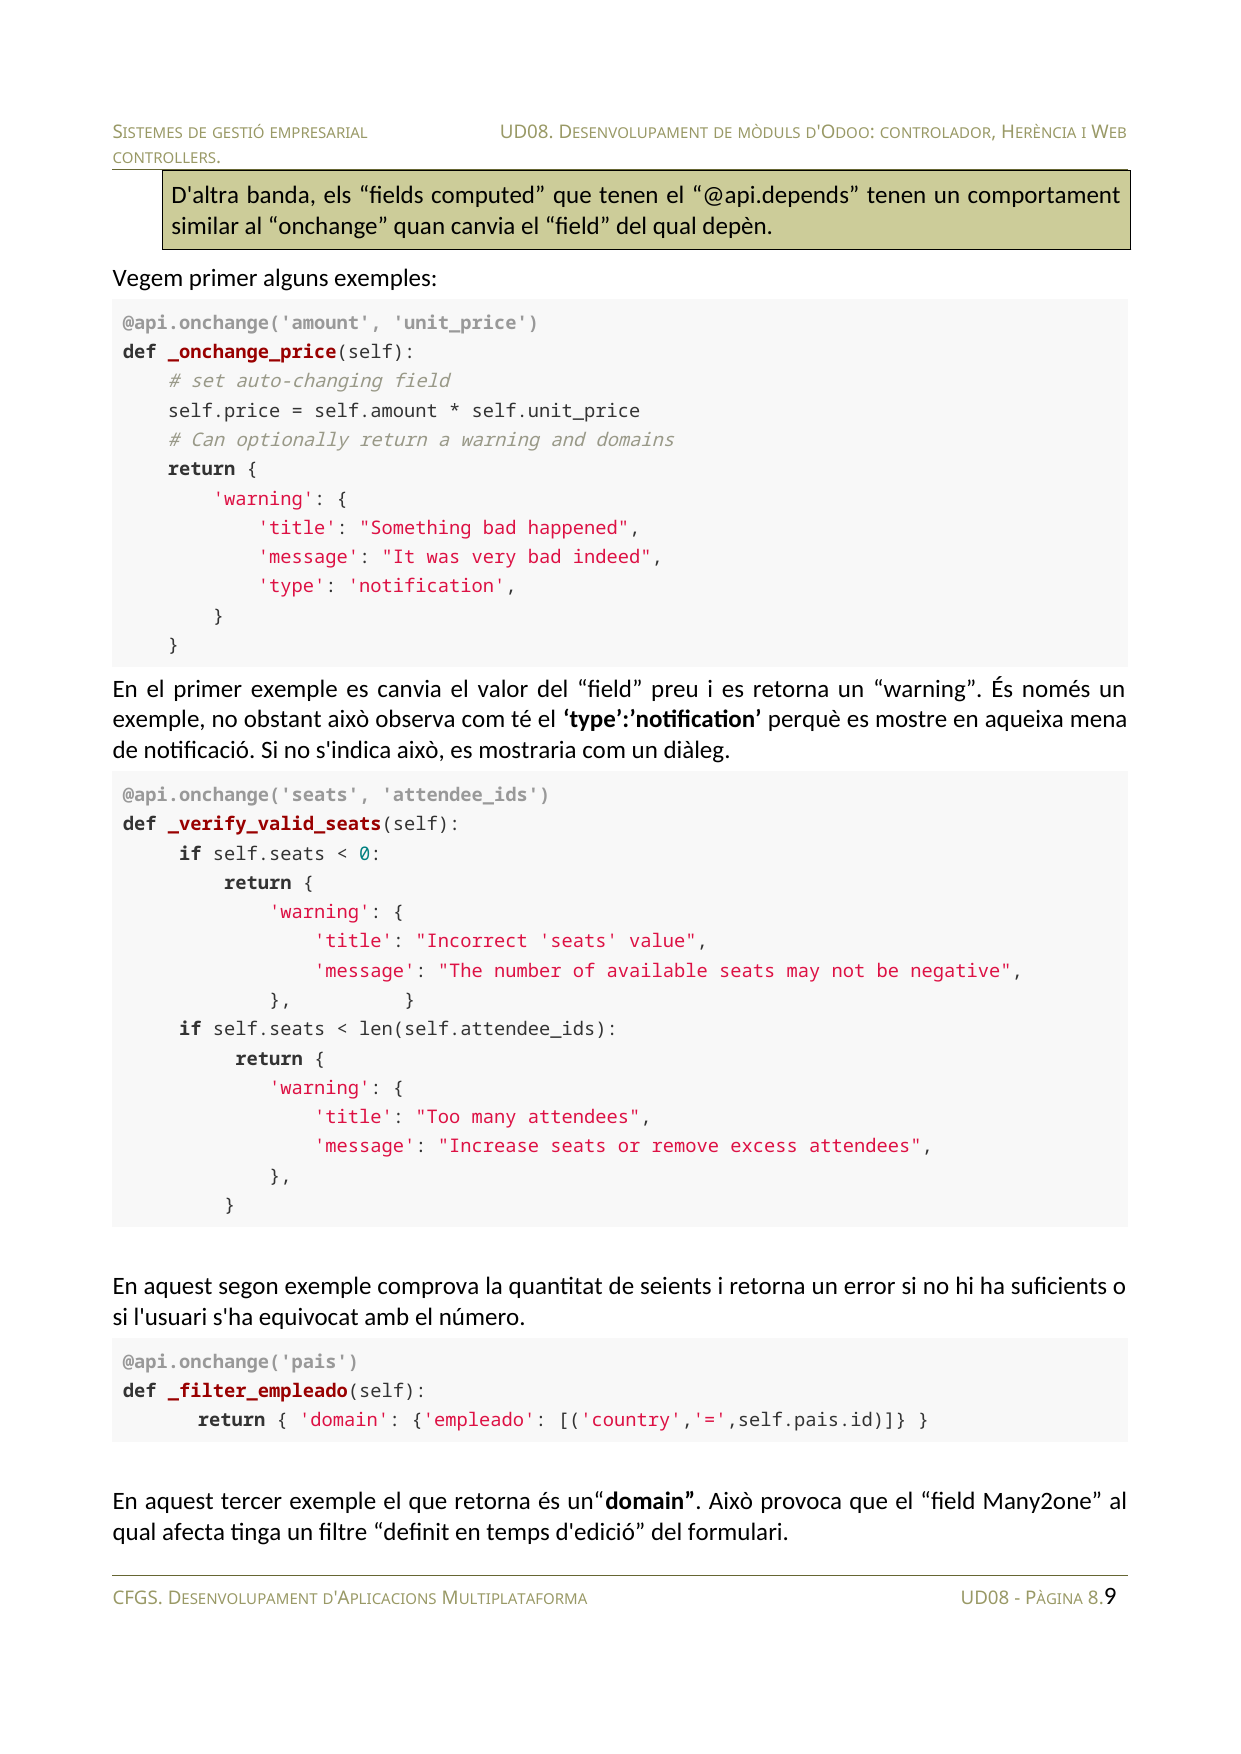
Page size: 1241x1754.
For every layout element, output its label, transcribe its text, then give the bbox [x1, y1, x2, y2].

text En el primer exemple es canvia el valor del “field” preu i es retorna un “warning”. És només un exemple, no obstant això observa com té el ‘type’:’notification’ perquè es mostre en aqueixa mena de notificació. Si no s'indica això, es mostraria com un diàleg. [112, 673, 1128, 764]
text D'altra banda, els “fields computed” que tenen el “@api.depends” tenen un comportament similar al “onchange” quan canvia el “field” del qual depèn. [163, 171, 1130, 249]
text En aquest tercer exemple el que retorna és un“domain”. Això provoca que el “field Many2one” al qual afecta tinga un filtre “definit en temps d'edició” del formulari. [112, 1485, 1128, 1546]
table_header @api.onchange('amount', 'unit_price') def _onchange_price(self): # set auto-changing field self.price = self.amount * self.unit_price # Can optionally return a warning and domains return { 'warning': { 'title': "Something bad happened", 'message': "It was very bad indeed", 'type': 'notification', } } [112, 299, 1128, 667]
text Vegem primer alguns exemples: [112, 262, 1128, 292]
text En aquest segon exemple comprova la quantitat de seients i retorna un error si no hi ha suficients o si l'usuari s'ha equivocat amb el número. [112, 1270, 1128, 1331]
table_header @api.onchange('seats', 'attendee_ids') def _verify_valid_seats(self): if self.seats < 0: return { 'warning': { 'title': "Incorrect 'seats' value", 'message': "The number of available seats may not be negative", }, } if self.seats < len(self.attendee_ids): return { 'warning': { 'title': "Too many attendees", 'message': "Increase seats or remove excess attendees", }, } [112, 771, 1128, 1227]
table_header @api.onchange('pais') def _filter_empleado(self): return { 'domain': {'empleado': [('country','=',self.pais.id)]} } [112, 1338, 1128, 1442]
